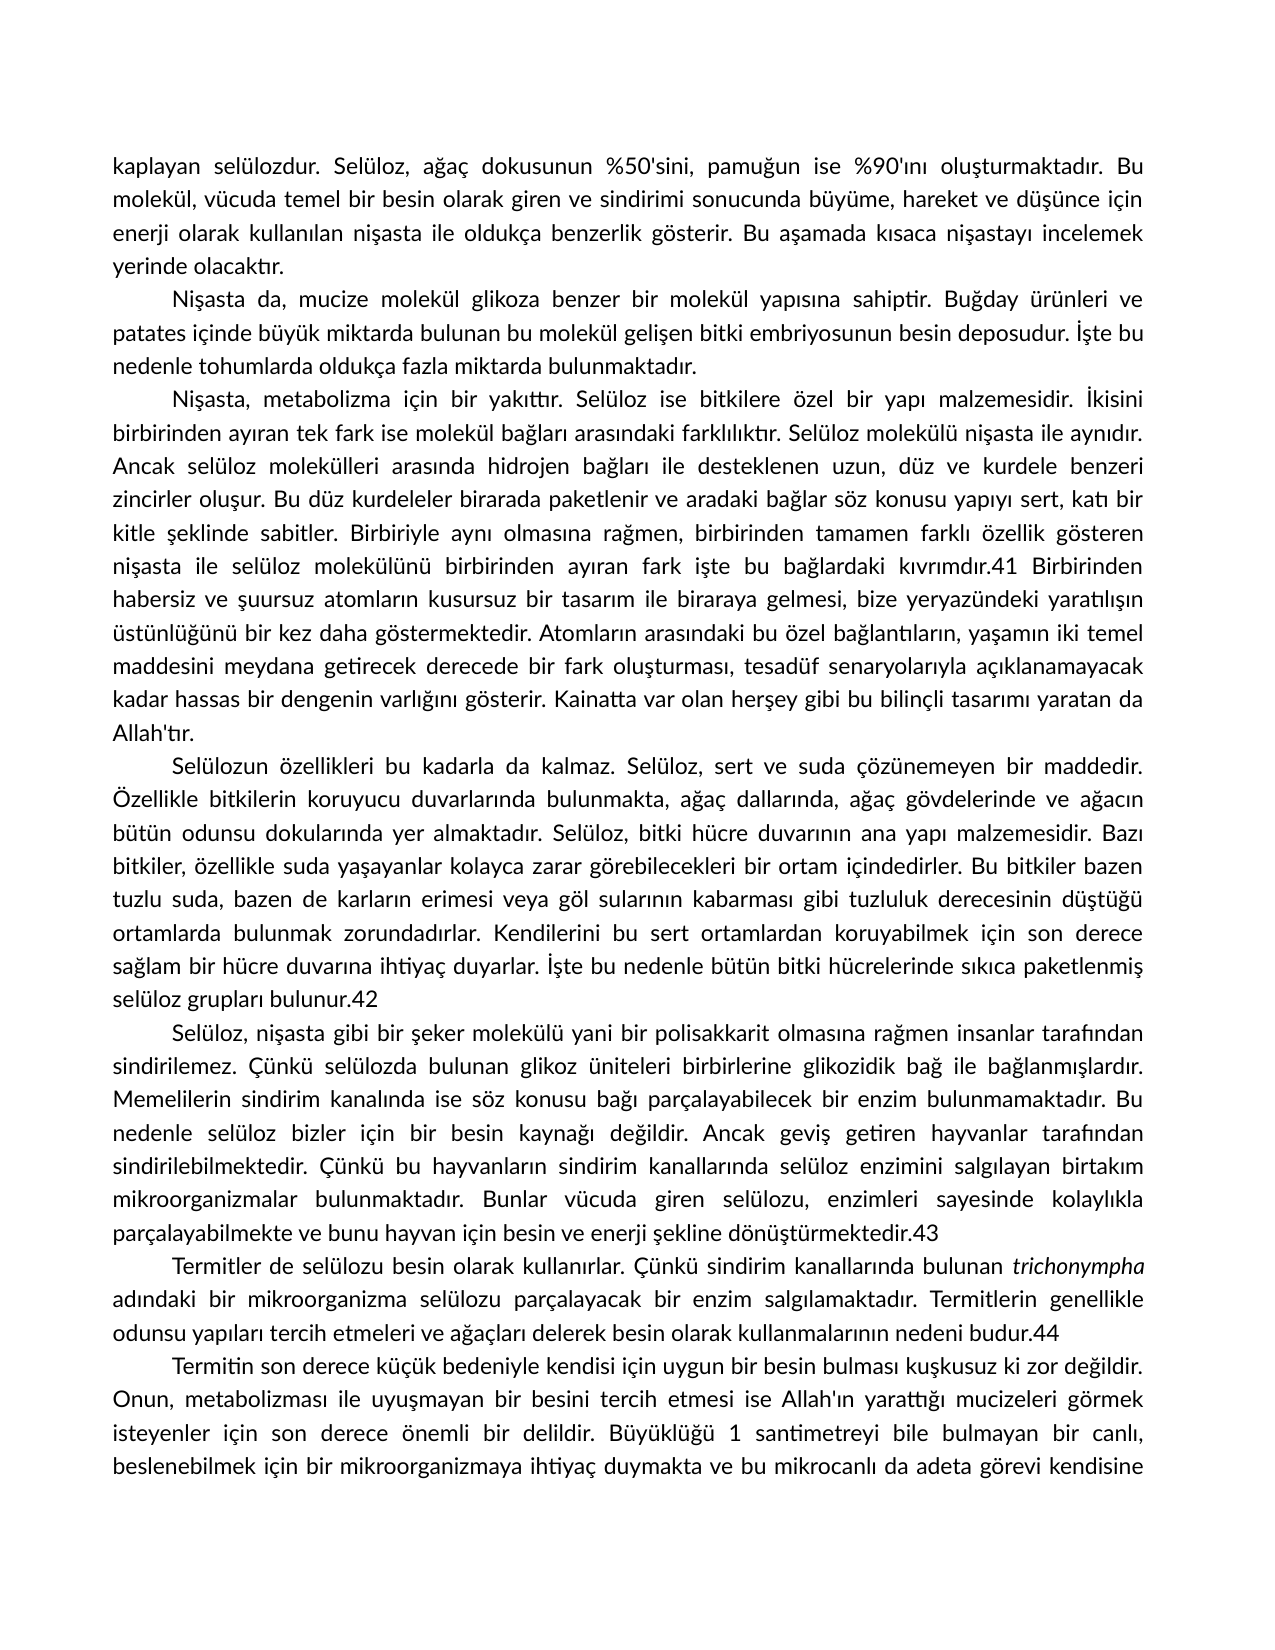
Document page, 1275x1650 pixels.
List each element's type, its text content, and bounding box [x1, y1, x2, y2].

text Selüloz, nişasta gibi bir şeker molekülü yani bir polisakkarit olmasına rağmen insanlar tarafından sindirilemez. Çünkü selülozda bulunan glikoz üniteleri birbirlerine glikozidik bağ ile bağlanmışlardır. Memelilerin sindirim kanalında ise söz konusu bağı parçalayabilecek bir enzim bulunmamaktadır. Bu nedenle selüloz bizler için bir besin kaynağı değildir. Ancak geviş getiren hayvanlar tarafından sindirilebilmektedir. Çünkü bu hayvanların sindirim kanallarında selüloz enzimini salgılayan birtakım mikroorganizmalar bulunmaktadır. Bunlar vücuda giren selülozu, enzimleri sayesinde kolaylıkla parçalayabilmekte ve bunu hayvan için besin ve enerji şekline dönüştürmektedir.43 [112, 1014, 1145, 1248]
text Nişasta da, mucize molekül glikoza benzer bir molekül yapısına sahiptir. Buğday ürünleri ve patates içinde büyük miktarda bulunan bu molekül gelişen bitki embriyosunun besin deposudur. İşte bu nedenle tohumlarda oldukça fazla miktarda bulunmaktadır. [112, 281, 1145, 381]
text Nişasta, metabolizma için bir yakıttır. Selüloz ise bitkilere özel bir yapı malzemesidir. İkisini birbirinden ayıran tek fark ise molekül bağları arasındaki farklılıktır. Selüloz molekülü nişasta ile aynıdır. Ancak selüloz molekülleri arasında hidrojen bağları ile desteklenen uzun, düz ve kurdele benzeri zincirler oluşur. Bu düz kurdeleler birarada paketlenir ve aradaki bağlar söz konusu yapıyı sert, katı bir kitle şeklinde sabitler. Birbiriyle aynı olmasına rağmen, birbirinden tamamen farklı özellik gösteren nişasta ile selüloz molekülünü birbirinden ayıran fark işte bu bağlardaki kıvrımdır.41 Birbirinden habersiz ve şuursuz atomların kusursuz bir tasarım ile biraraya gelmesi, bize yeryazündeki yaratılışın üstünlüğünü bir kez daha göstermektedir. Atomların arasındaki bu özel bağlantıların, yaşamın iki temel maddesini meydana getirecek derecede bir fark oluşturması, tesadüf senaryolarıyla açıklanamayacak kadar hassas bir dengenin varlığını gösterir. Kainatta var olan herşey gibi bu bilinçli tasarımı yaratan da Allah'tır. [112, 381, 1145, 748]
text Termitler de selülozu besin olarak kullanırlar. Çünkü sindirim kanallarında bulunan trichonympha adındaki bir mikroorganizma selülozu parçalayacak bir enzim salgılamaktadır. Termitlerin genellikle odunsu yapıları tercih etmeleri ve ağaçları delerek besin olarak kullanmalarının nedeni budur.44 [112, 1248, 1145, 1348]
text Selülozun özellikleri bu kadarla da kalmaz. Selüloz, sert ve suda çözünemeyen bir maddedir. Özellikle bitkilerin koruyucu duvarlarında bulunmakta, ağaç dallarında, ağaç gövdelerinde ve ağacın bütün odunsu dokularında yer almaktadır. Selüloz, bitki hücre duvarının ana yapı malzemesidir. Bazı bitkiler, özellikle suda yaşayanlar kolayca zarar görebilecekleri bir ortam içindedirler. Bu bitkiler bazen tuzlu suda, bazen de karların erimesi veya göl sularının kabarması gibi tuzluluk derecesinin düştüğü ortamlarda bulunmak zorundadırlar. Kendilerini bu sert ortamlardan koruyabilmek için son derece sağlam bir hücre duvarına ihtiyaç duyarlar. İşte bu nedenle bütün bitki hücrelerinde sıkıca paketlenmiş selüloz grupları bulunur.42 [112, 748, 1145, 1014]
text kaplayan selülozdur. Selüloz, ağaç dokusunun %50'sini, pamuğun ise %90'ını oluşturmaktadır. Bu molekül, vücuda temel bir besin olarak giren ve sindirimi sonucunda büyüme, hareket ve düşünce için enerji olarak kullanılan nişasta ile oldukça benzerlik gösterir. Bu aşamada kısaca nişastayı incelemek yerinde olacaktır. [112, 148, 1145, 281]
text Termitin son derece küçük bedeniyle kendisi için uygun bir besin bulması kuşkusuz ki zor değildir. Onun, metabolizması ile uyuşmayan bir besini tercih etmesi ise Allah'ın yarattığı mucizeleri görmek isteyenler için son derece önemli bir delildir. Büyüklüğü 1 santimetreyi bile bulmayan bir canlı, beslenebilmek için bir mikroorganizmaya ihtiyaç duymakta ve bu mikrocanlı da adeta görevi kendisine [112, 1348, 1145, 1481]
